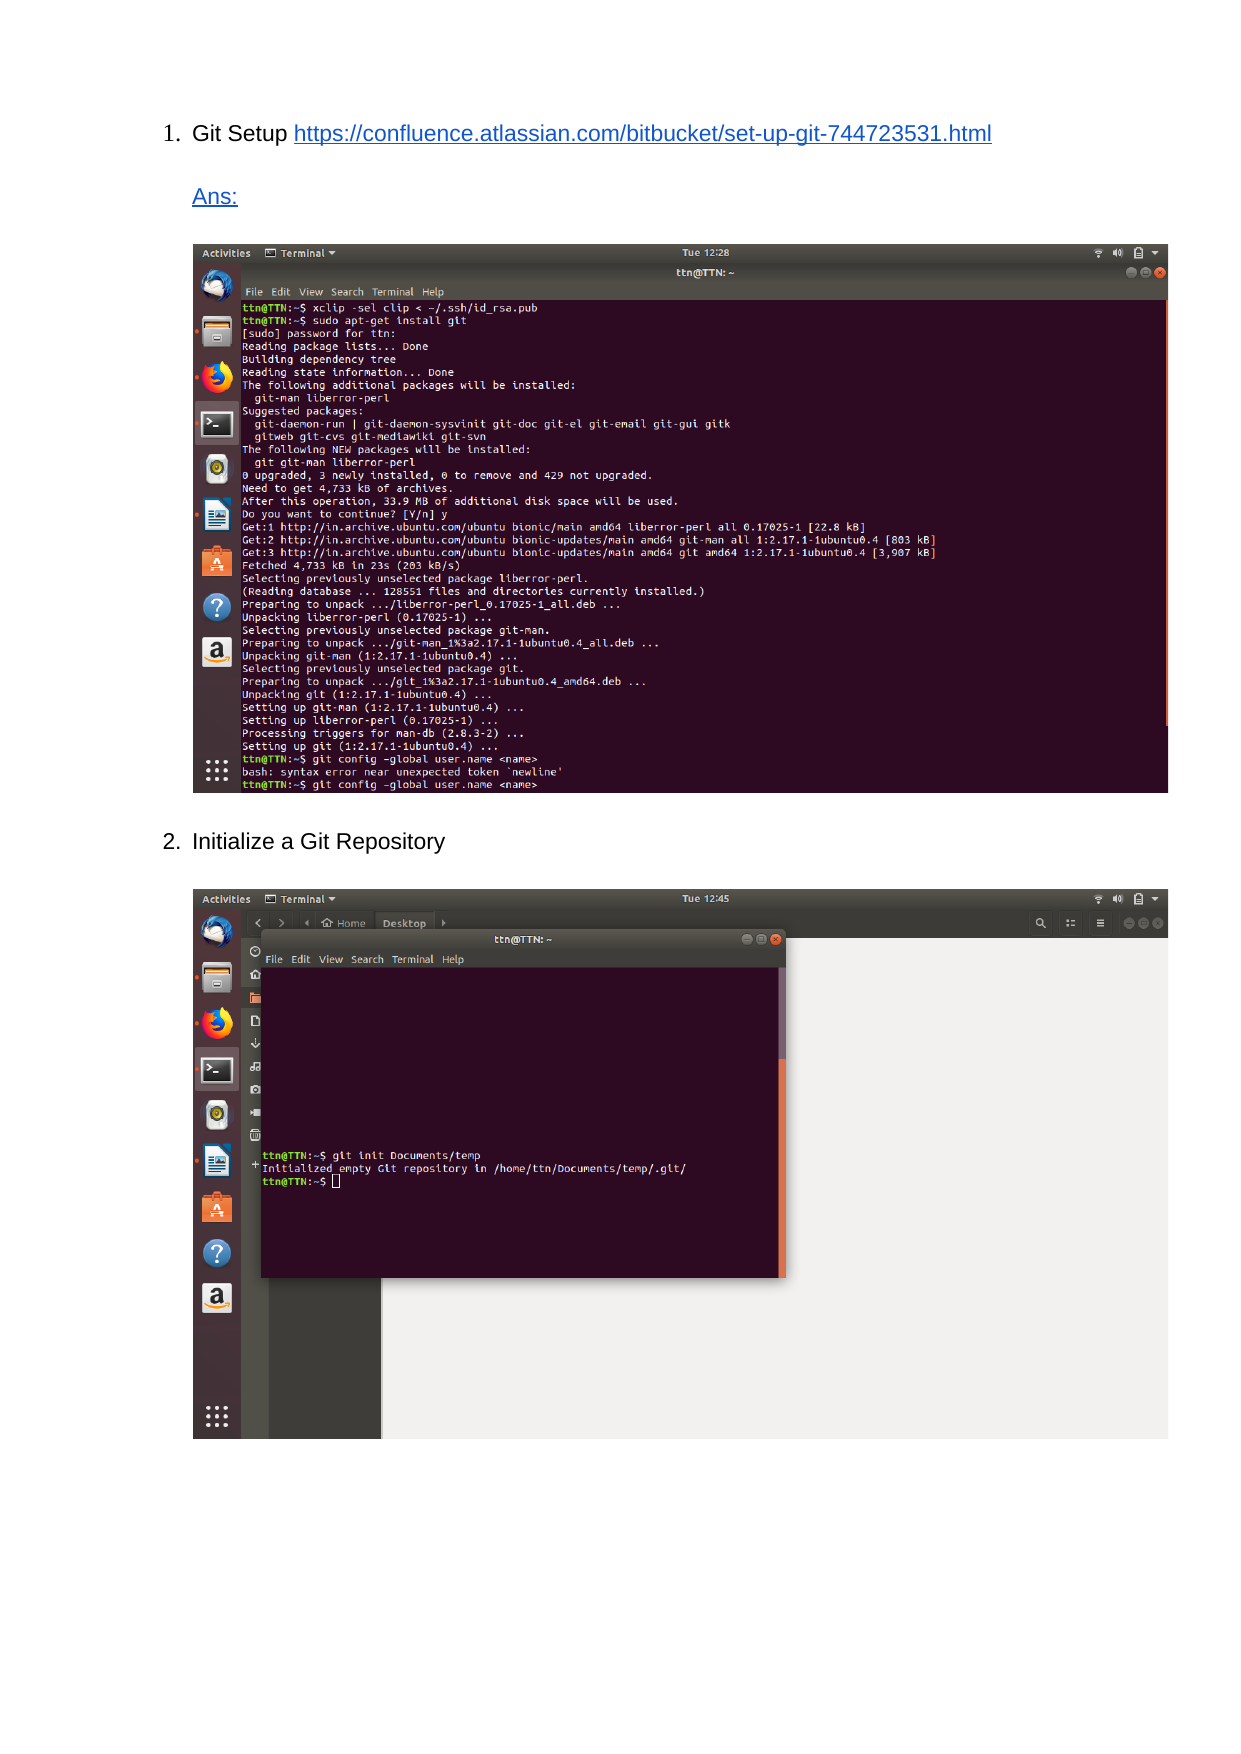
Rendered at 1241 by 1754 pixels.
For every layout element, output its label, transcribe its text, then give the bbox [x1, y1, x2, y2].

list Ans: [162, 183, 1122, 209]
picture [193, 244, 1169, 793]
picture [193, 889, 1169, 1439]
list Git Setup https://confluence.atlassian.com/bitbucket/set-up-git-744723531.html [162, 118, 1122, 147]
list Initialize a Git Repository [162, 828, 1122, 855]
